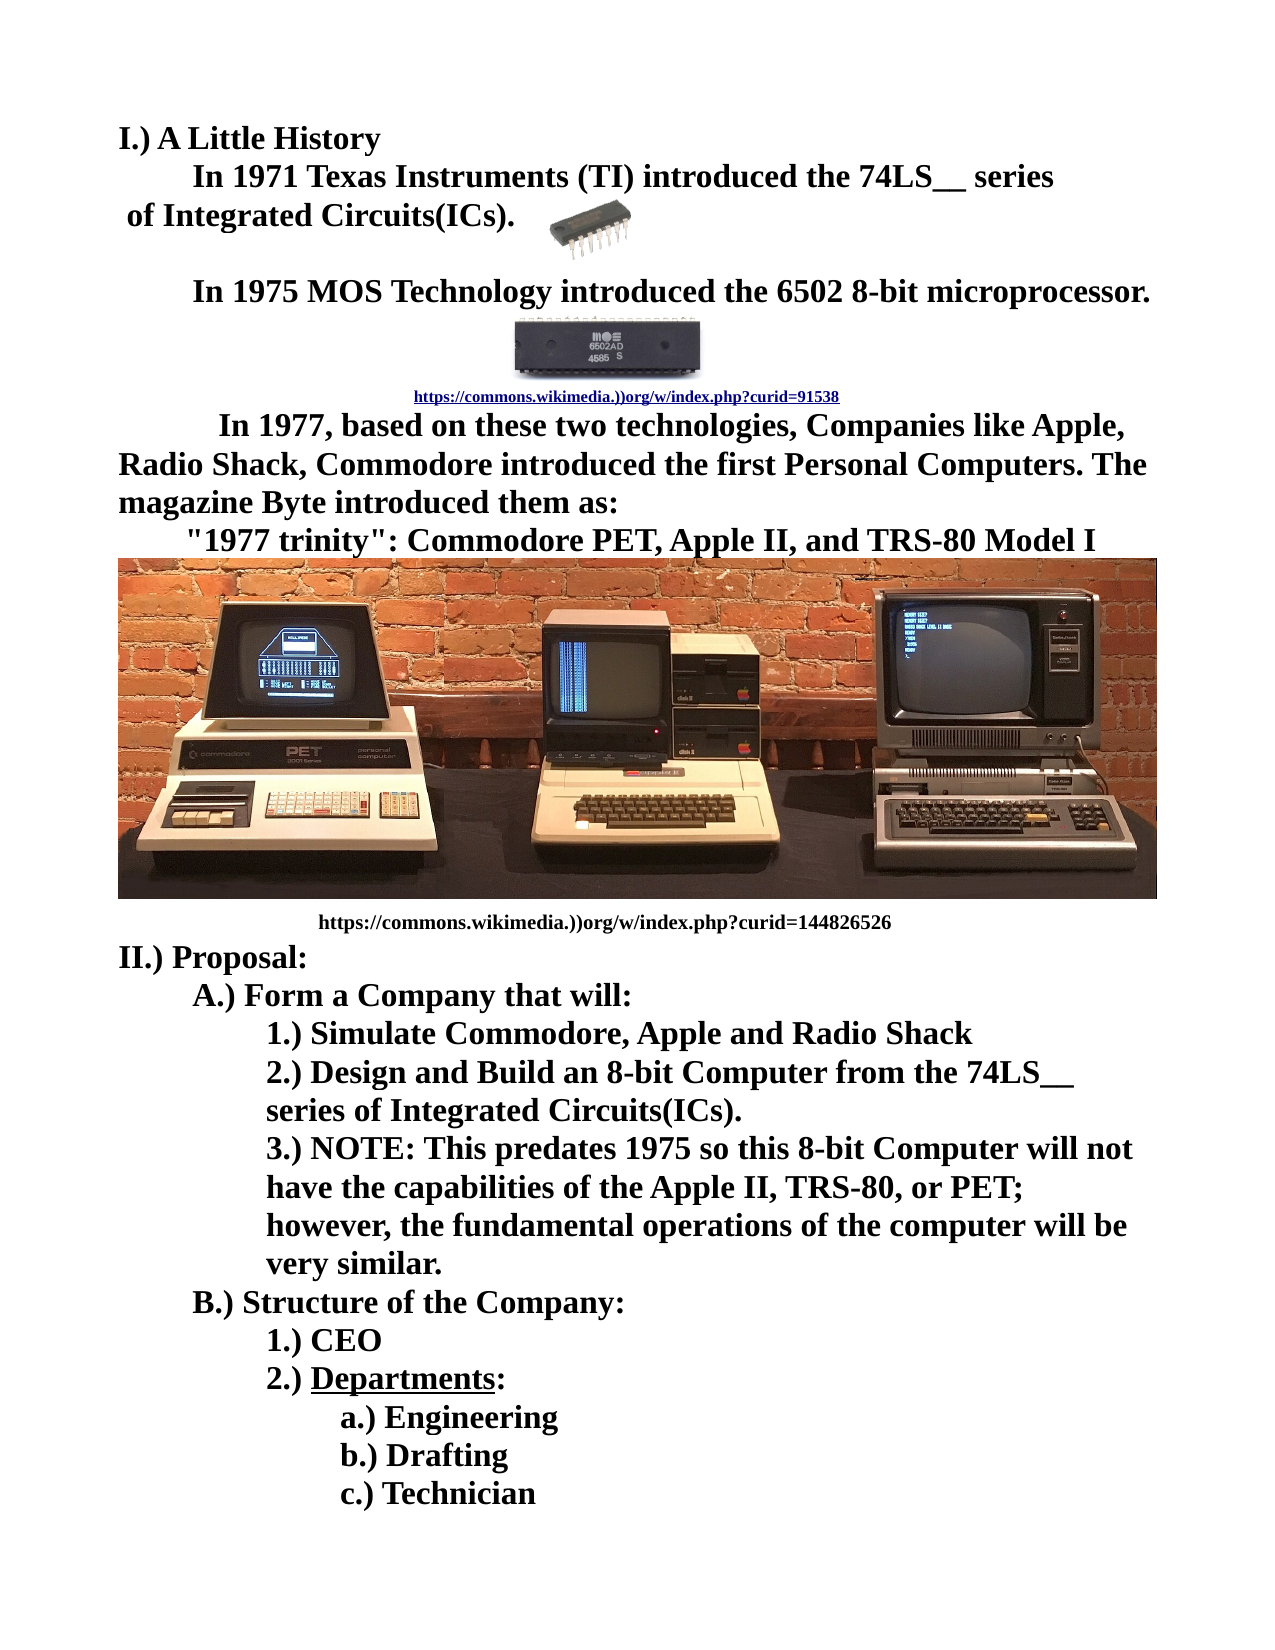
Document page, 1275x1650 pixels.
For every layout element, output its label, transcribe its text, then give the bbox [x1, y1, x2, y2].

text b.) Drafting [340, 1435, 1157, 1474]
text In 1975 MOS Technology introduced the 6502 8-bit microprocessor. [118, 271, 1157, 310]
text a.) Engineering [340, 1397, 1157, 1435]
picture [118, 558, 1157, 899]
text II.) Proposal: [118, 937, 1157, 975]
text 2.) Design and Build an 8-bit Computer from the 74LS__ series of Integrated Circuits(ICs). [266, 1052, 1157, 1129]
text https://commons.wikimedia.))org/w/index.php?curid=91538 [118, 386, 1157, 406]
text I.) A Little History [118, 118, 1157, 156]
text "1977 trinity": Commodore PET, Apple II, and TRS-80 Model I [118, 521, 1157, 558]
text 3.) NOTE: This predates 1975 so this 8-bit Computer will not have the capabilities of the Apple II, TRS-80, or PET; however, the fundamental operations of the computer will be very similar. [266, 1129, 1157, 1282]
text A.) Form a Company that will: [192, 975, 1157, 1014]
text B.) Structure of the Company: [192, 1282, 1157, 1320]
picture [508, 310, 707, 382]
text of Integrated Circuits(ICs). [118, 195, 1157, 233]
picture [544, 198, 631, 260]
text 2.) Departments: [266, 1359, 1157, 1397]
text In 1971 Texas Instruments (TI) introduced the 74LS__ series [118, 156, 1157, 195]
text https://commons.wikimedia.))org/w/index.php?curid=144826526 [118, 899, 1157, 937]
text In 1977, based on these two technologies, Companies like Apple, Radio Shack, Commodore introduced the first Personal Computers. The magazine Byte introduced them as: [118, 406, 1157, 521]
text 1.) Simulate Commodore, Apple and Radio Shack [266, 1014, 1157, 1052]
text c.) Technician [340, 1474, 1157, 1512]
text 1.) CEO [266, 1320, 1157, 1359]
